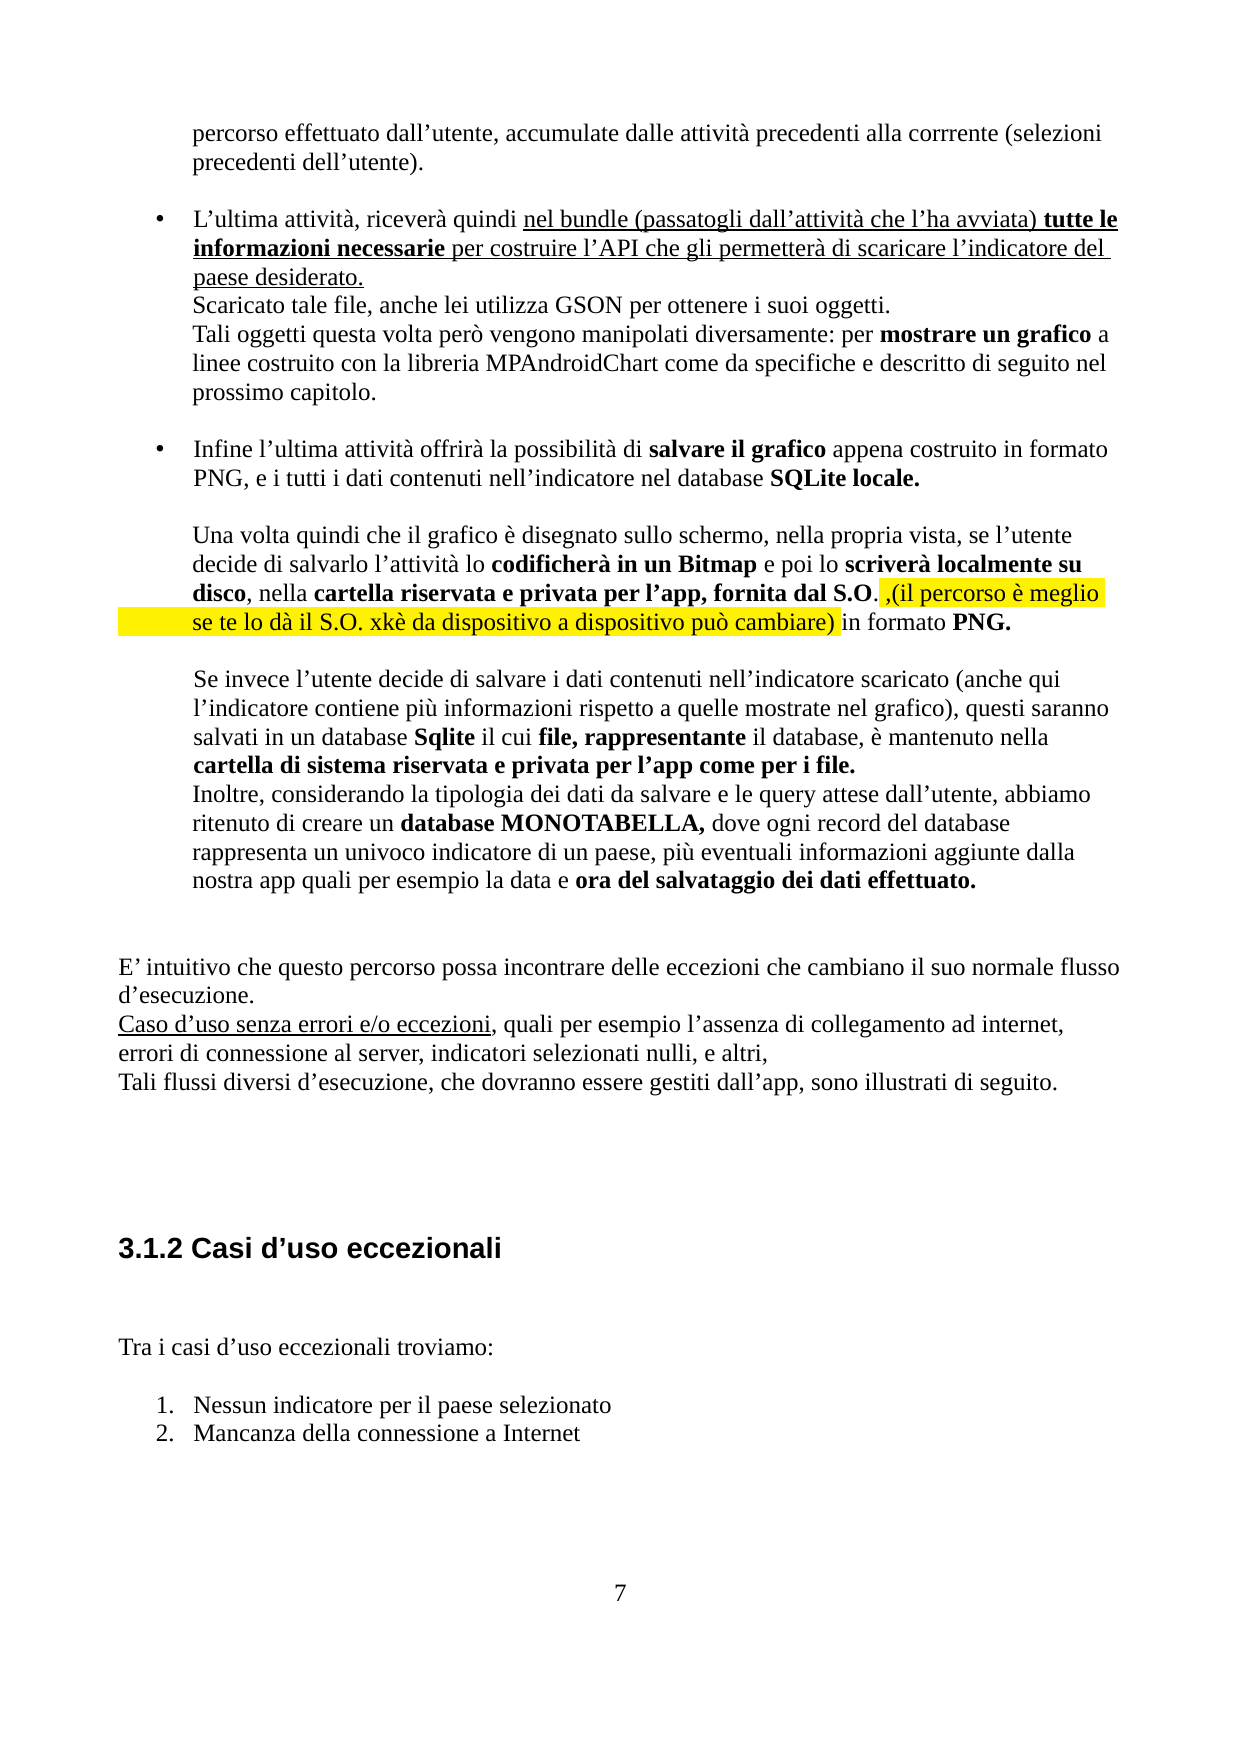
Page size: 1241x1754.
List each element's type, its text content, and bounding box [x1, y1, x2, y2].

list Infine l’ultima attività offrirà la possibilità di salvare il grafico appena costruito in formato PNG, e i tutti i dati contenuti nell’indicatore nel database SQLite locale. [156, 434, 1122, 492]
list Mancanza della connessione a Internet [156, 1418, 1122, 1447]
subtitle 3.1.2 Casi d’uso eccezionali [118, 1231, 1122, 1265]
list L’ultima attività, riceverà quindi nel bundle (passatogli dall’attività che l’ha avviata) tutte le informazioni necessarie per costruire l’API che gli permetterà di scaricare l’indicatore del paese desiderato. [156, 204, 1122, 291]
list Nessun indicatore per il paese selezionato [156, 1390, 1122, 1418]
text Tali oggetti questa volta però vengono manipolati diversamente: per mostrare un grafico a linee costruito con la libreria MPAndroidChart come da specifiche e descritto di seguito nel prossimo capitolo. [118, 319, 1122, 406]
list Se invece l’utente decide di salvare i dati contenuti nell’indicatore scaricato (anche qui l’indicatore contiene più informazioni rispetto a quelle mostrate nel grafico), questi saranno salvati in un database Sqlite il cui file, rappresentante il database, è mantenuto nella cartella di sistema riservata e privata per l’app come per i file. [156, 664, 1122, 779]
text Inoltre, considerando la tipologia dei dati da salvare e le query attese dall’utente, abbiamo ritenuto di creare un database MONOTABELLA, dove ogni record del database rappresenta un univoco indicatore di un paese, più eventuali informazioni aggiunte dalla nostra app quali per esempio la data e ora del salvataggio dei dati effettuato. [118, 779, 1122, 894]
text Scaricato tale file, anche lei utilizza GSON per ottenere i suoi oggetti. [118, 291, 1122, 319]
text percorso effettuato dall’utente, accumulate dalle attività precedenti alla corrrente (selezioni precedenti dell’utente). [118, 118, 1122, 176]
text Tali flussi diversi d’esecuzione, che dovranno essere gestiti dall’app, sono illustrati di seguito. [118, 1067, 1122, 1096]
text Tra i casi d’uso eccezionali troviamo: [118, 1332, 1122, 1361]
text E’ intuitivo che questo percorso possa incontrare delle eccezioni che cambiano il suo normale flusso d’esecuzione. [118, 952, 1122, 1009]
text Caso d’uso senza errori e/o eccezioni, quali per esempio l’assenza di collegamento ad internet, errori di connessione al server, indicatori selezionati nulli, e altri, [118, 1009, 1122, 1067]
text Una volta quindi che il grafico è disegnato sullo schermo, nella propria vista, se l’utente decide di salvarlo l’attività lo codificherà in un Bitmap e poi lo scriverà localmente su disco, nella cartella riservata e privata per l’app, fornita dal S.O. ,(il percorso è meglio se te lo dà il S.O. xkè da dispositivo a dispositivo può cambiare) in formato PNG. [118, 521, 1122, 636]
